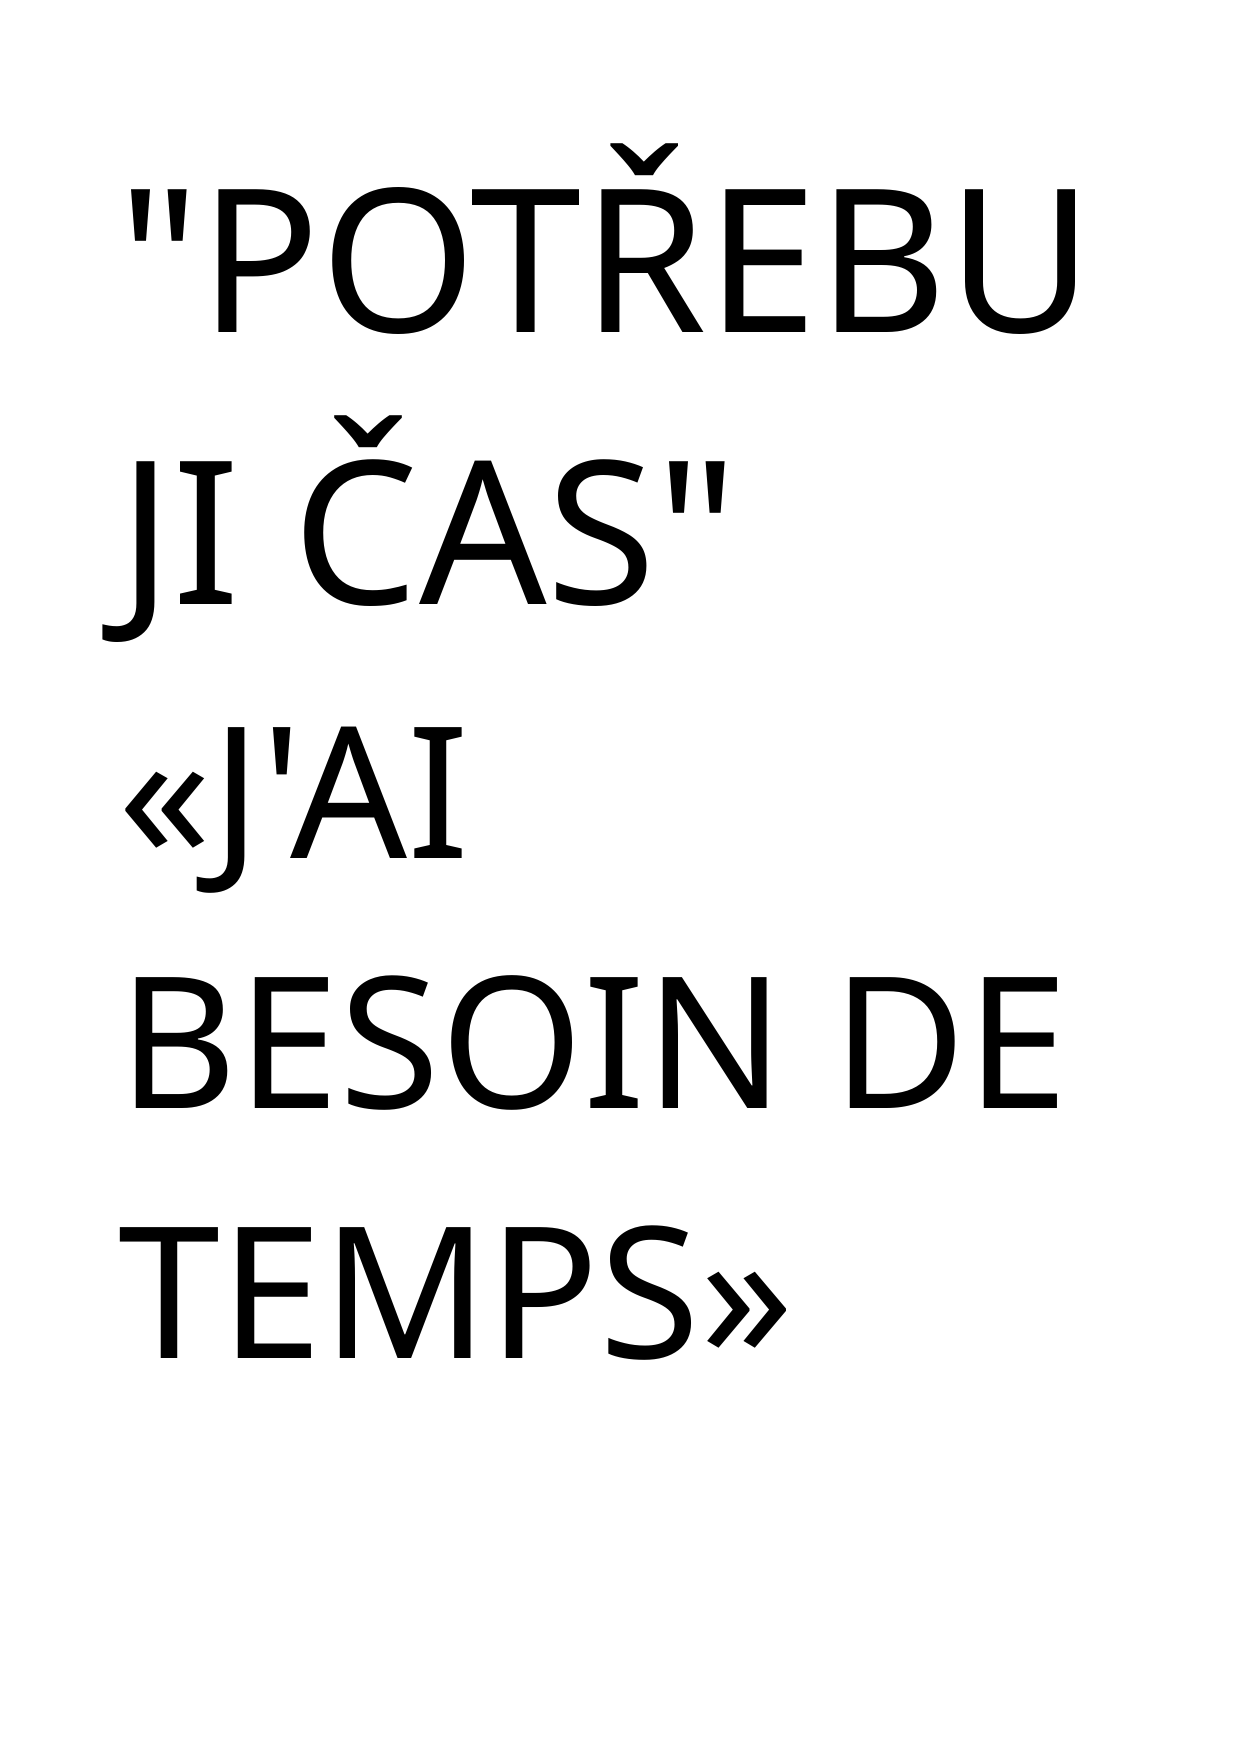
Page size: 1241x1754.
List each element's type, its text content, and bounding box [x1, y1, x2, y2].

text "POTŘEBUJI ČAS" [118, 118, 1122, 663]
text «J'AI BESOIN DE TEMPS» [118, 663, 1122, 1412]
